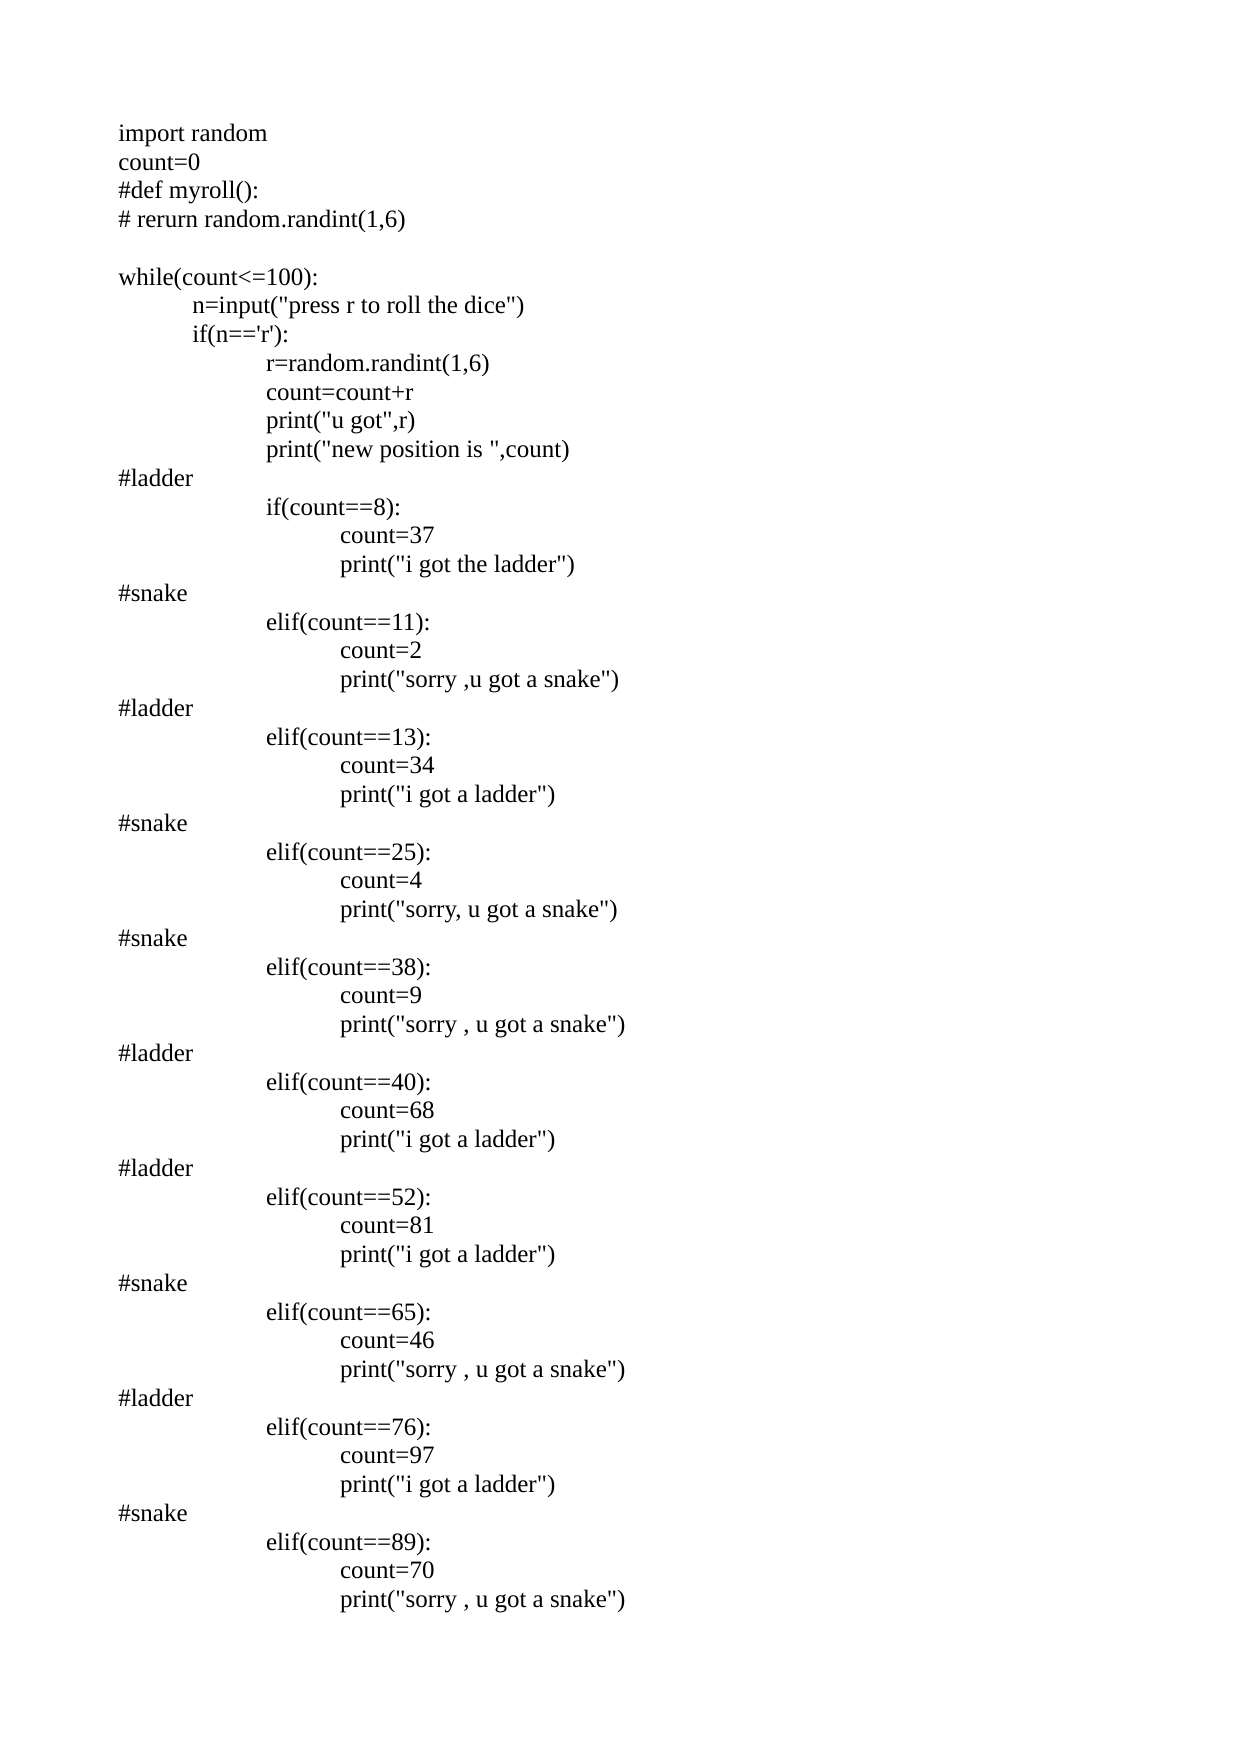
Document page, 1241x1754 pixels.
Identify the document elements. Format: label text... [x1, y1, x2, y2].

text count=4 [118, 866, 1122, 894]
text count=count+r [118, 377, 1122, 406]
text count=37 [118, 521, 1122, 549]
text count=68 [118, 1096, 1122, 1124]
text print("i got a ladder") [118, 1239, 1122, 1268]
text print("sorry , u got a snake") [118, 1009, 1122, 1038]
text while(count<=100): [118, 262, 1122, 291]
text elif(count==13): [118, 722, 1122, 751]
text #snake [118, 1498, 1122, 1527]
text count=81 [118, 1211, 1122, 1239]
text count=2 [118, 636, 1122, 664]
text if(n=='r'): [118, 319, 1122, 348]
text # rerurn random.randint(1,6) [118, 204, 1122, 233]
text #snake [118, 923, 1122, 952]
text elif(count==65): [118, 1297, 1122, 1326]
text print("sorry, u got a snake") [118, 894, 1122, 923]
text elif(count==40): [118, 1067, 1122, 1096]
text import random [118, 118, 1122, 147]
text print("i got a ladder") [118, 779, 1122, 808]
text print("sorry , u got a snake") [118, 1354, 1122, 1383]
text elif(count==76): [118, 1412, 1122, 1441]
text #snake [118, 578, 1122, 607]
text print("u got",r) [118, 406, 1122, 434]
text elif(count==89): [118, 1527, 1122, 1556]
text elif(count==25): [118, 837, 1122, 866]
text #ladder [118, 1383, 1122, 1412]
text #def myroll(): [118, 176, 1122, 204]
text count=97 [118, 1441, 1122, 1469]
text count=46 [118, 1326, 1122, 1354]
text count=34 [118, 751, 1122, 779]
text n=input("press r to roll the dice") [118, 291, 1122, 319]
text print("i got the ladder") [118, 549, 1122, 578]
text #ladder [118, 1153, 1122, 1182]
text #snake [118, 808, 1122, 837]
text r=random.randint(1,6) [118, 348, 1122, 377]
text elif(count==38): [118, 952, 1122, 981]
text print("i got a ladder") [118, 1124, 1122, 1153]
text print("sorry ,u got a snake") [118, 664, 1122, 693]
text count=70 [118, 1556, 1122, 1584]
text #ladder [118, 1038, 1122, 1067]
text elif(count==11): [118, 607, 1122, 636]
text print("new position is ",count) [118, 434, 1122, 463]
text #ladder [118, 463, 1122, 492]
text #snake [118, 1268, 1122, 1297]
text print("i got a ladder") [118, 1469, 1122, 1498]
text elif(count==52): [118, 1182, 1122, 1211]
text count=9 [118, 981, 1122, 1009]
text print("sorry , u got a snake") [118, 1584, 1122, 1613]
text #ladder [118, 693, 1122, 722]
text if(count==8): [118, 492, 1122, 521]
text count=0 [118, 147, 1122, 176]
